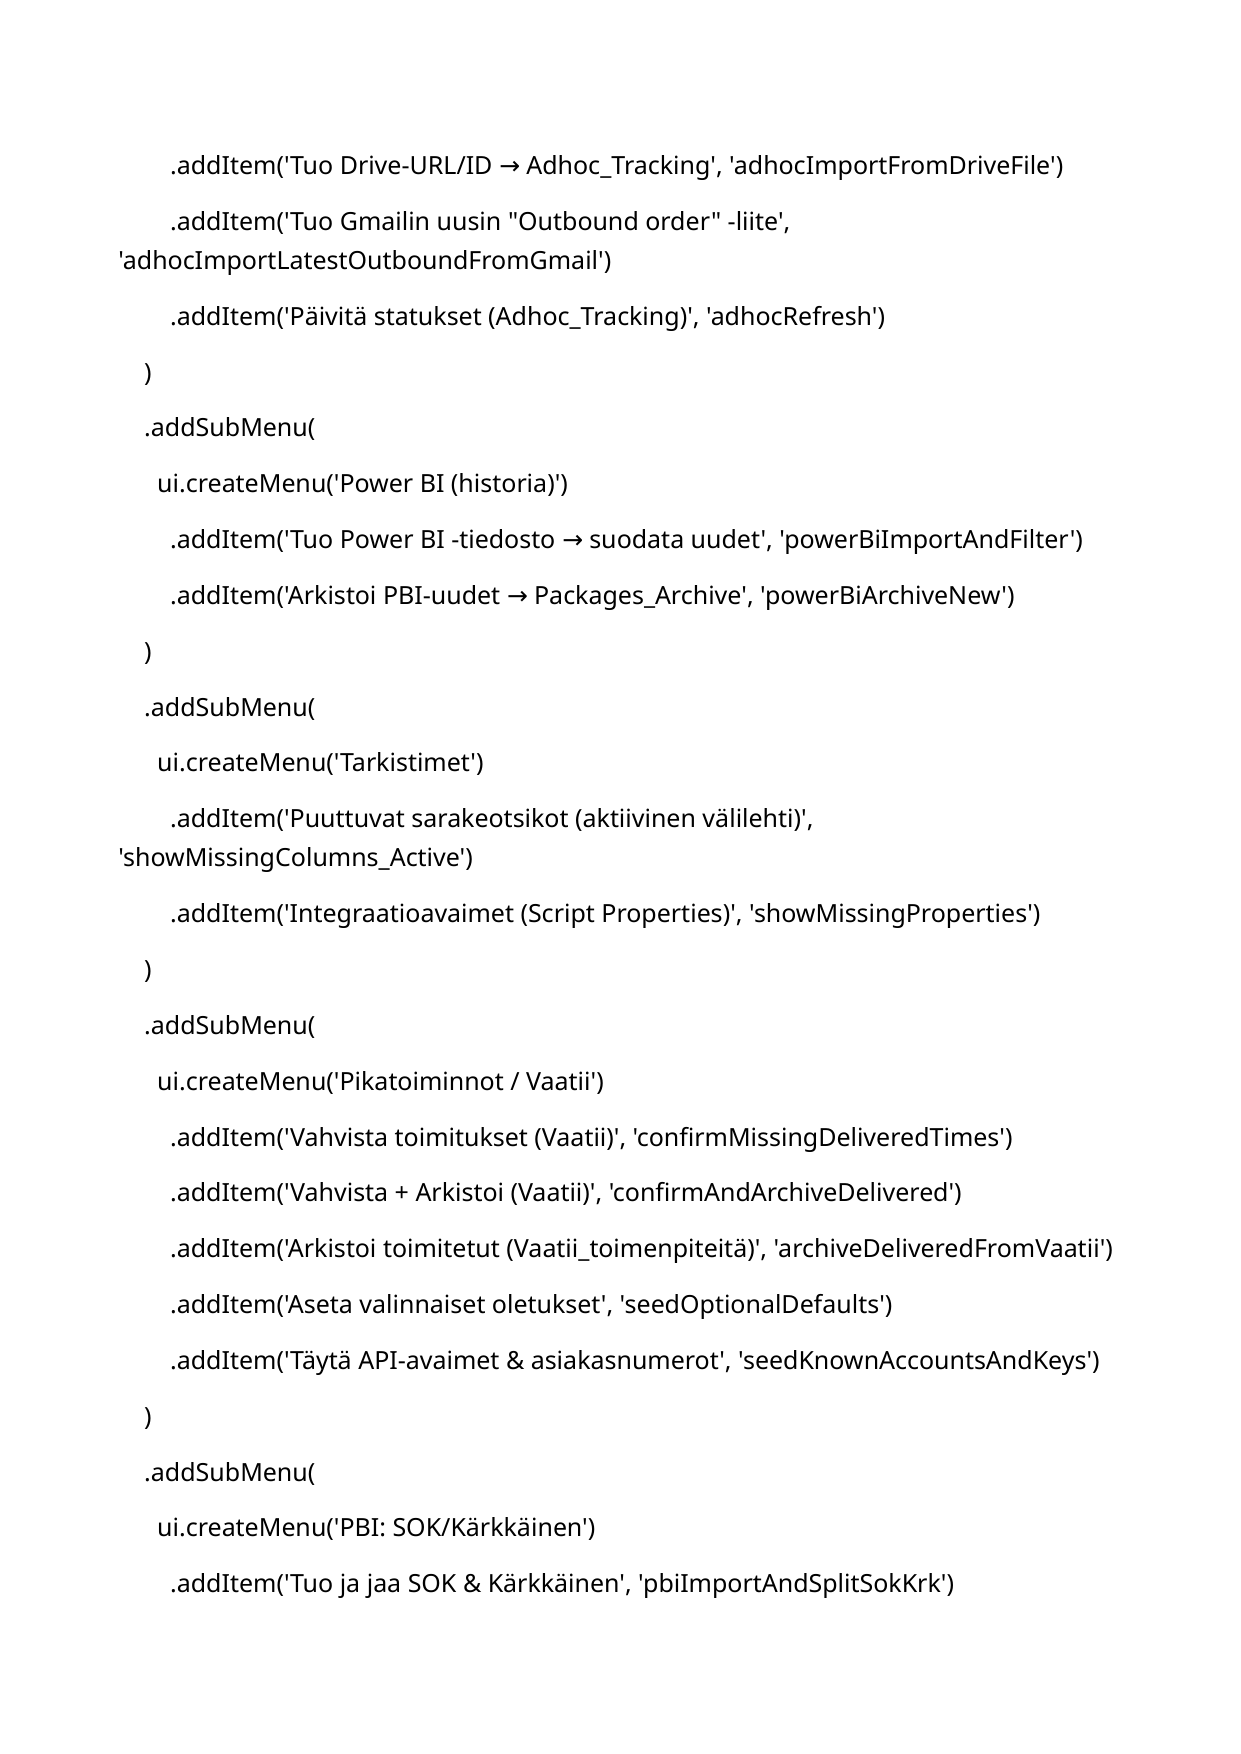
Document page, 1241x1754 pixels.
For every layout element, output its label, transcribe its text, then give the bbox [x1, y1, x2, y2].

text ) [118, 354, 1122, 388]
text .addItem('Tuo Power BI -tiedosto → suodata uudet', 'powerBiImportAndFilter') [118, 522, 1122, 556]
text .addSubMenu( [118, 689, 1122, 723]
text ui.createMenu('Power BI (historia)') [118, 466, 1122, 500]
text .addSubMenu( [118, 1008, 1122, 1042]
text ui.createMenu('Pikatoiminnot / Vaatii') [118, 1063, 1122, 1097]
text .addItem('Vahvista toimitukset (Vaatii)', 'confirmMissingDeliveredTimes') [118, 1119, 1122, 1153]
text ) [118, 1398, 1122, 1432]
text .addItem('Täytä API-avaimet & asiakasnumerot', 'seedKnownAccountsAndKeys') [118, 1343, 1122, 1377]
text .addItem('Tuo Drive-URL/ID → Adhoc_Tracking', 'adhocImportFromDriveFile') [118, 148, 1122, 182]
text .addItem('Arkistoi PBI-uudet → Packages_Archive', 'powerBiArchiveNew') [118, 578, 1122, 612]
text ui.createMenu('PBI: SOK/Kärkkäinen') [118, 1510, 1122, 1544]
text .addItem('Vahvista + Arkistoi (Vaatii)', 'confirmAndArchiveDelivered') [118, 1175, 1122, 1209]
text ) [118, 952, 1122, 986]
text .addSubMenu( [118, 1454, 1122, 1488]
text .addItem('Päivitä statukset (Adhoc_Tracking)', 'adhocRefresh') [118, 298, 1122, 332]
text .addItem('Tuo ja jaa SOK & Kärkkäinen', 'pbiImportAndSplitSokKrk') [118, 1566, 1122, 1600]
text ui.createMenu('Tarkistimet') [118, 745, 1122, 779]
text .addItem('Arkistoi toimitetut (Vaatii_toimenpiteitä)', 'archiveDeliveredFromVaatii') [118, 1231, 1122, 1265]
text ) [118, 633, 1122, 667]
text .addSubMenu( [118, 410, 1122, 444]
text .addItem('Aseta valinnaiset oletukset', 'seedOptionalDefaults') [118, 1287, 1122, 1321]
text .addItem('Tuo Gmailin uusin "Outbound order" -liite', 'adhocImportLatestOutboundFromGmail') [118, 203, 1122, 277]
text .addItem('Puuttuvat sarakeotsikot (aktiivinen välilehti)', 'showMissingColumns_Active') [118, 801, 1122, 874]
text .addItem('Integraatioavaimet (Script Properties)', 'showMissingProperties') [118, 896, 1122, 930]
